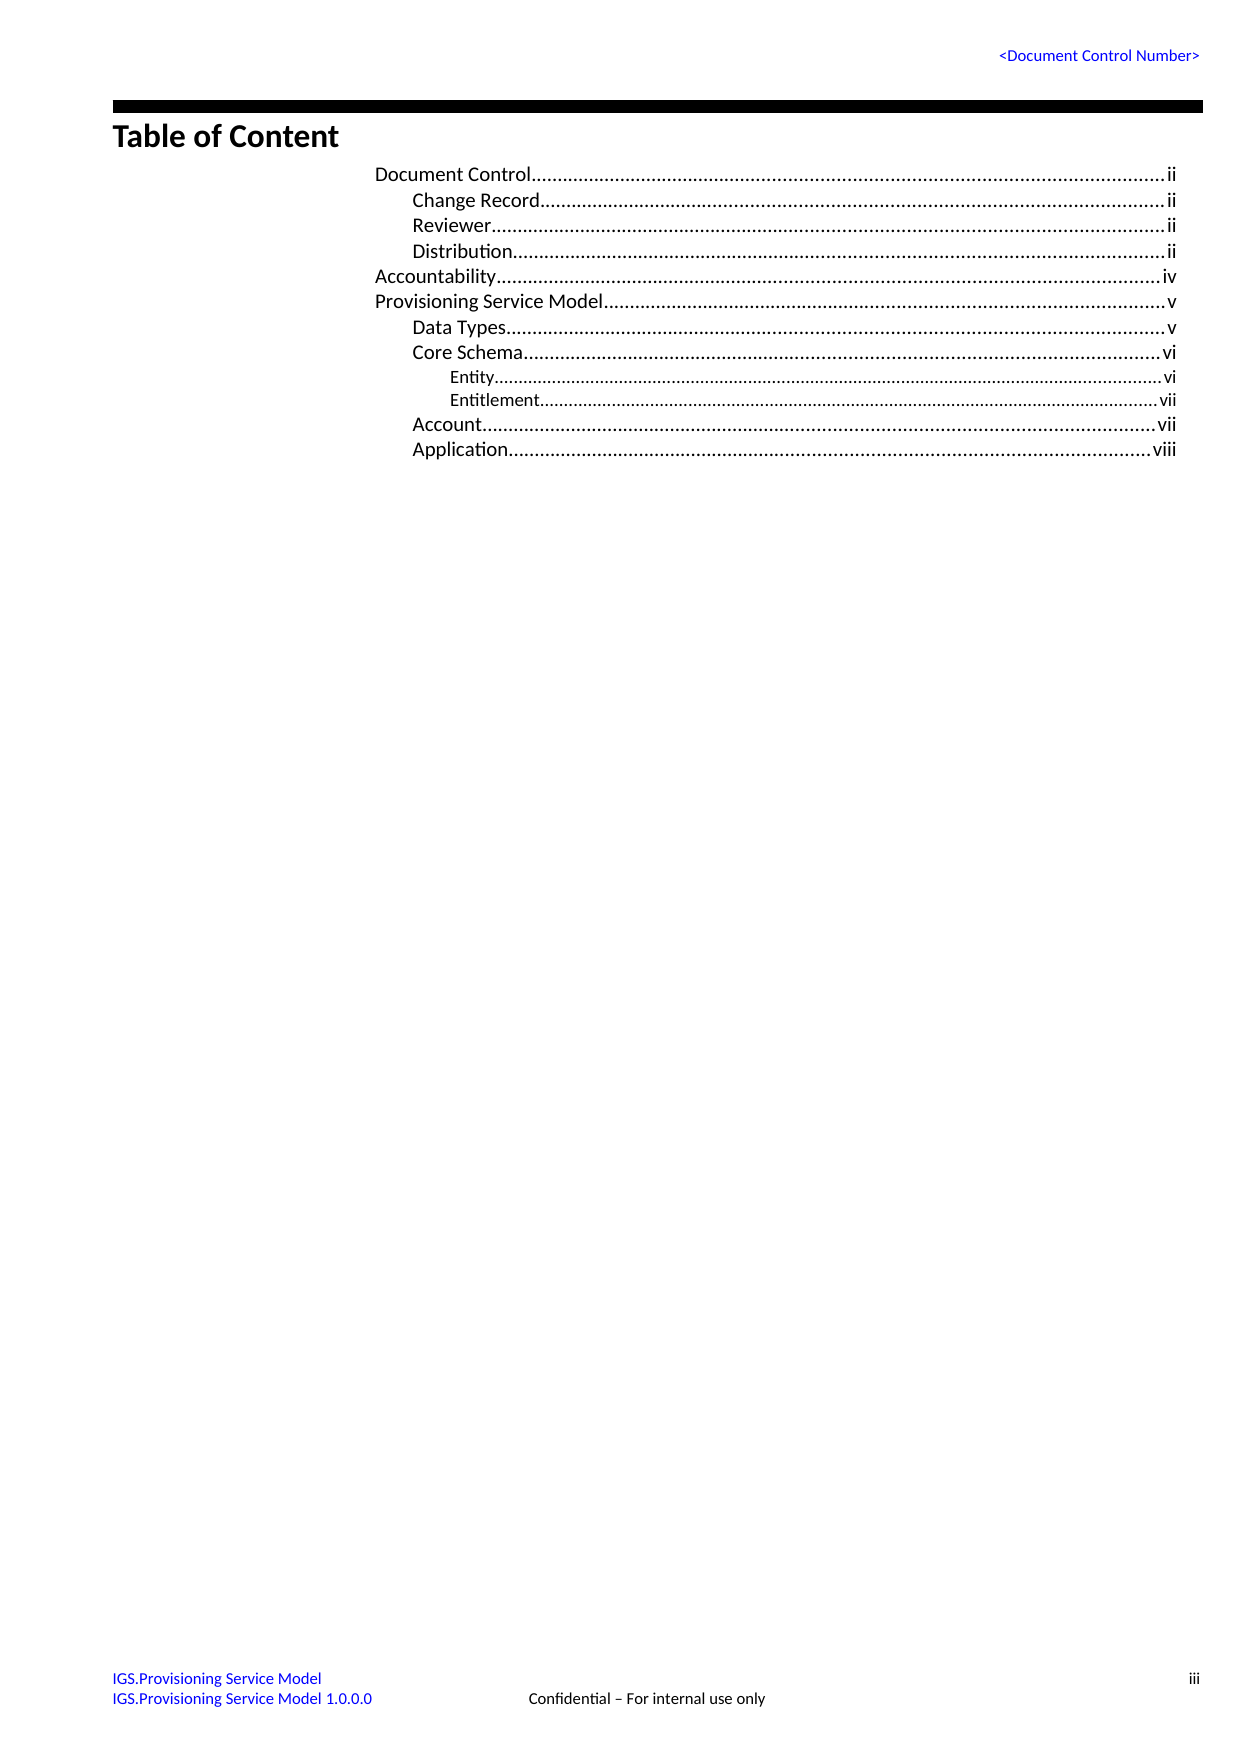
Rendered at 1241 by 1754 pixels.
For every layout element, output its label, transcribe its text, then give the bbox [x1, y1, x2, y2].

text Reviewer ii [412, 212, 1203, 238]
text Document Control ii [375, 162, 1203, 187]
text Distribution ii [412, 238, 1203, 263]
text Change Record ii [412, 187, 1203, 212]
text Accountability iv [375, 263, 1203, 289]
text Application viii [412, 436, 1203, 462]
text Entitlement vii [450, 388, 1203, 411]
text Account vii [412, 411, 1203, 436]
text Core Schema vi [412, 339, 1203, 365]
text Provisioning Service Model v [375, 289, 1203, 314]
text Entity vi [450, 365, 1203, 388]
subtitle Table of Content [112, 101, 1203, 155]
text Data Types v [412, 314, 1203, 339]
